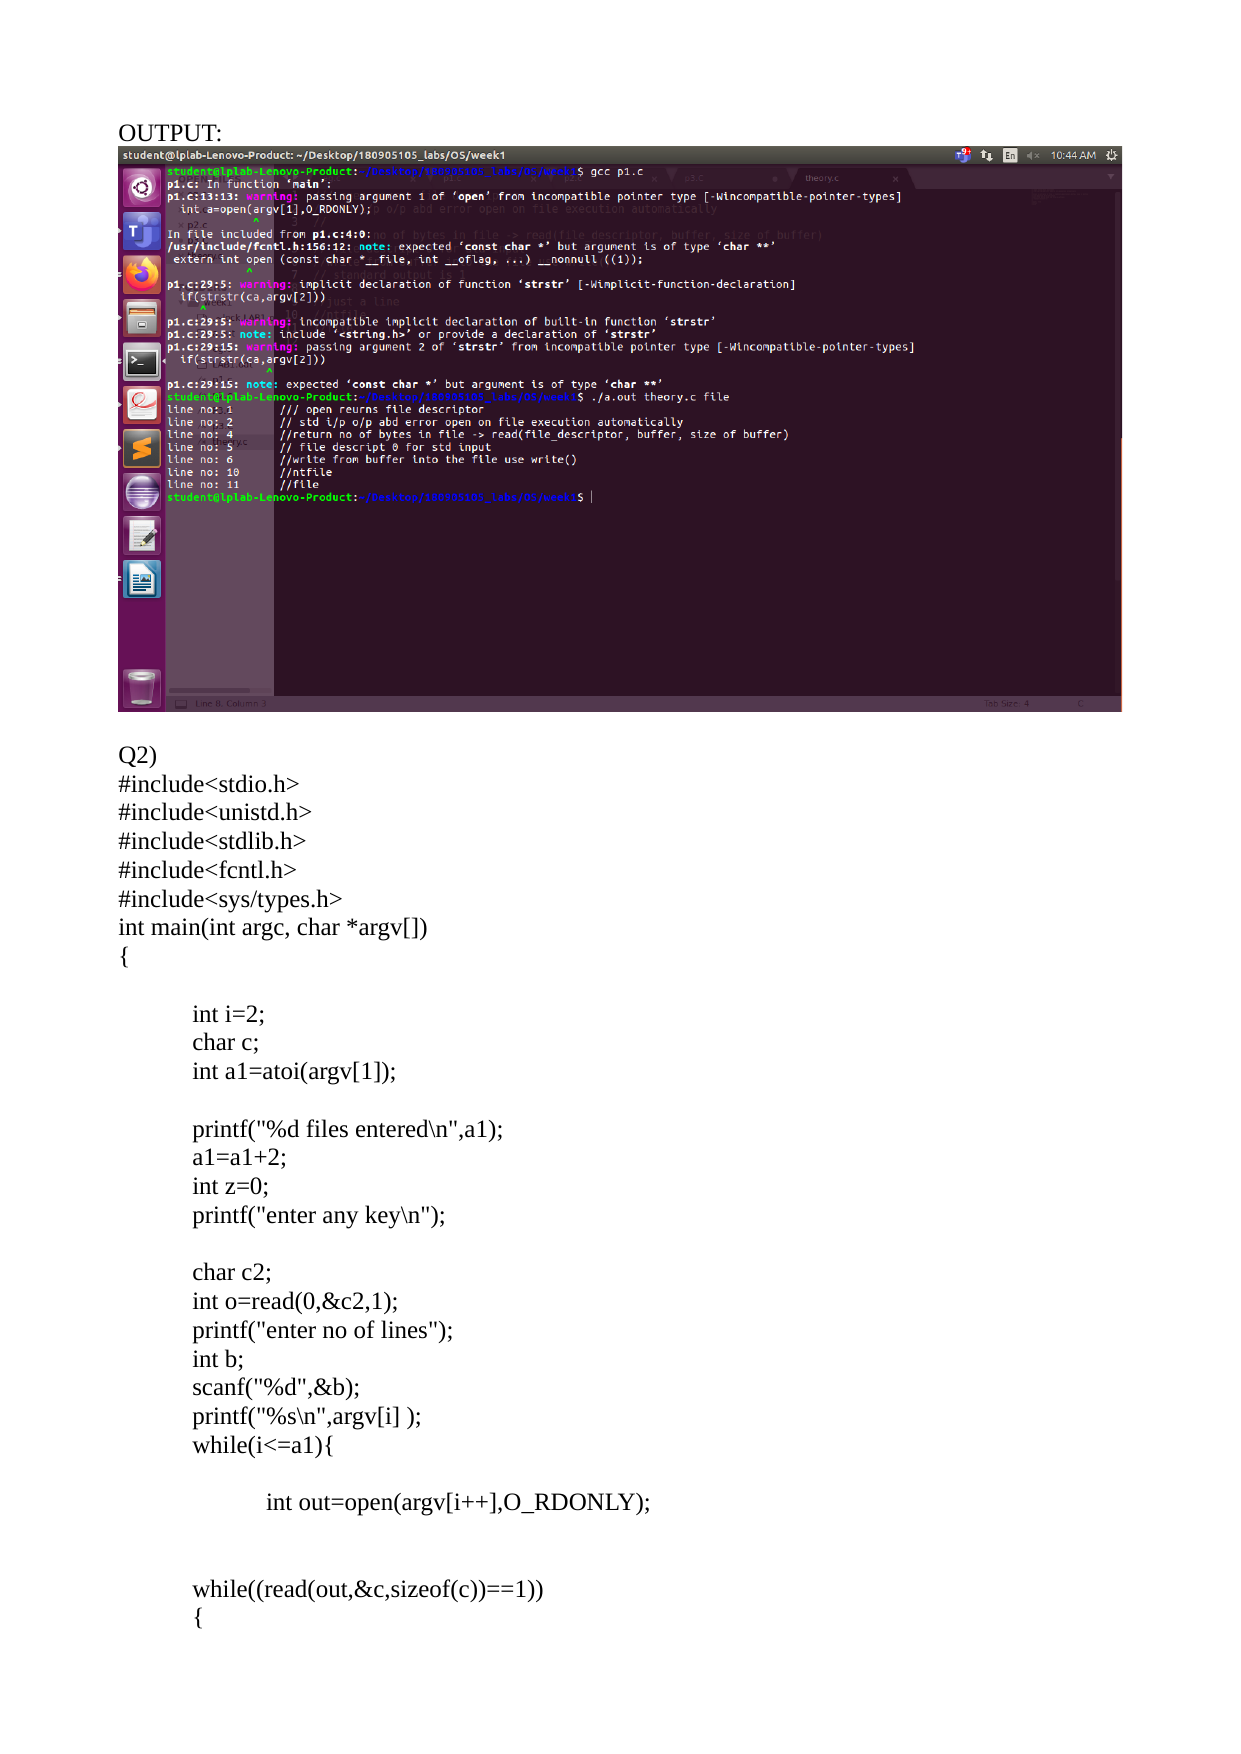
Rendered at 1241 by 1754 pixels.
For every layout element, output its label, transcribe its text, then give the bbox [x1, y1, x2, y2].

text printf("enter no of lines"); [118, 1315, 1122, 1344]
text #include<sys/types.h> [118, 884, 1122, 912]
text int o=read(0,&c2,1); [118, 1286, 1122, 1315]
text int z=0; [118, 1171, 1122, 1200]
text printf("%d files entered\n",a1); [118, 1114, 1122, 1142]
text char c; [118, 1027, 1122, 1056]
text while((read(out,&c,sizeof(c))==1)) [118, 1574, 1122, 1602]
text while(i<=a1){ [118, 1430, 1122, 1459]
text a1=a1+2; [118, 1142, 1122, 1171]
text OUTPUT: [118, 118, 1122, 146]
text char c2; [118, 1257, 1122, 1286]
text scanf("%d",&b); [118, 1372, 1122, 1401]
text int a1=atoi(argv[1]); [118, 1056, 1122, 1085]
text #include<stdlib.h> [118, 826, 1122, 855]
text Q2) [118, 740, 1122, 769]
text { [118, 941, 1122, 970]
text { [118, 1602, 1122, 1631]
text int b; [118, 1344, 1122, 1372]
text int out=open(argv[i++],O_RDONLY); [118, 1487, 1122, 1516]
text #include<unistd.h> [118, 797, 1122, 826]
text printf("enter any key\n"); [118, 1200, 1122, 1229]
text #include<fcntl.h> [118, 855, 1122, 884]
text #include<stdio.h> [118, 769, 1122, 797]
text int i=2; [118, 999, 1122, 1027]
text int main(int argc, char *argv[]) [118, 912, 1122, 941]
text printf("%s\n",argv[i] ); [118, 1401, 1122, 1430]
picture [118, 146, 1123, 712]
